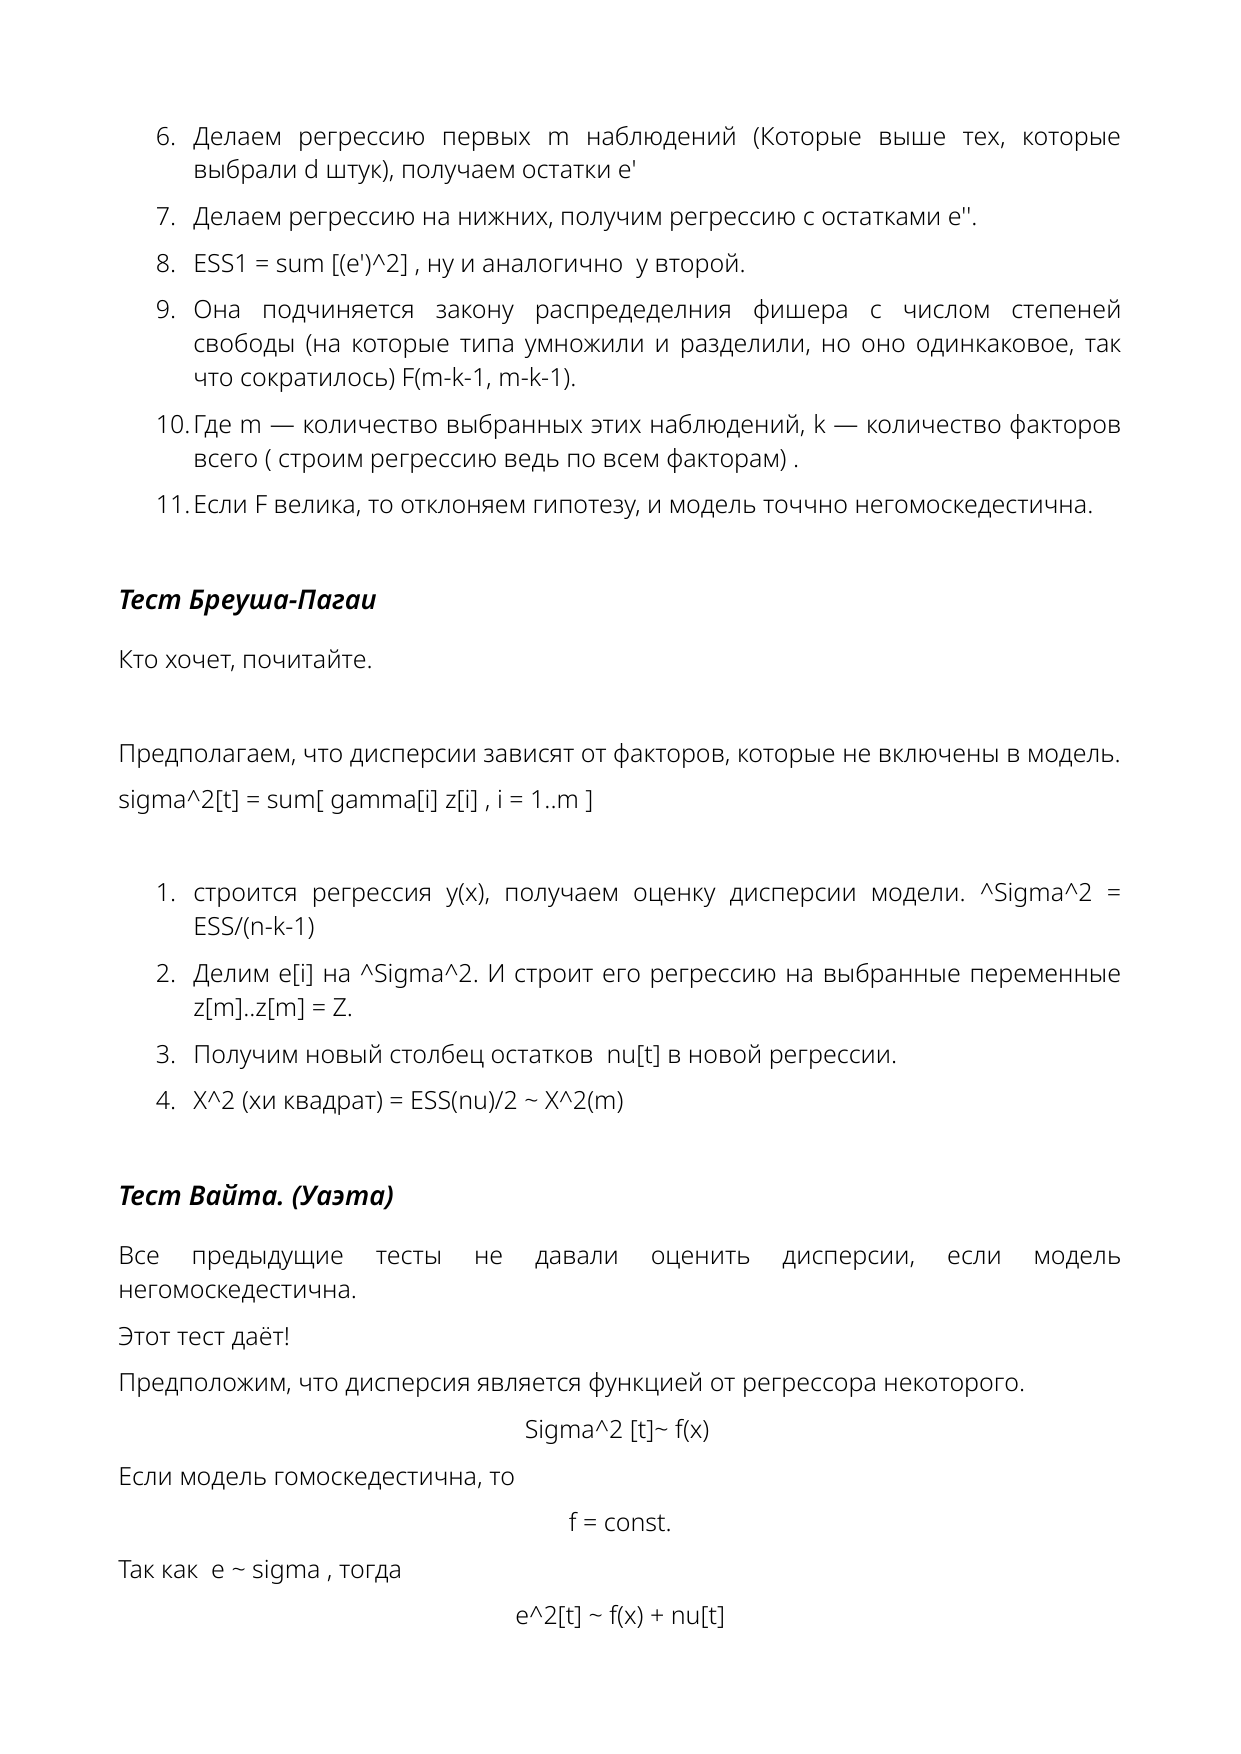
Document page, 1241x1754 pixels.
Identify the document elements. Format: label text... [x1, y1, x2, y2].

list Где m — количество выбранных этих наблюдений, k — количество факторов всего ( строим регрессию ведь по всем факторам) . [156, 407, 1122, 475]
list X^2 (хи квадрат) = ESS(nu)/2 ~ X^2(m) [156, 1083, 1122, 1117]
subtitle Тест Вайта. (Уаэта) [118, 1176, 1122, 1213]
text Так как e ~ sigma , тогда [118, 1551, 1122, 1585]
text f = const. [118, 1505, 1122, 1539]
text Этот тест даёт! [118, 1318, 1122, 1352]
list Если F велика, то отклоняем гипотезу, и модель точчно негомоскедестична. [156, 487, 1122, 521]
list строится регрессия y(x), получаем оценку дисперсии модели. ^Sigma^2 = ESS/(n-k-1) [156, 875, 1122, 943]
text Предполагаем, что дисперсии зависят от факторов, которые не включены в модель. [118, 735, 1122, 769]
subtitle Тест Бреуша-Пагаи [118, 580, 1122, 617]
text Все предыдущие тесты не давали оценить дисперсии, если модель негомоскедестична. [118, 1238, 1122, 1306]
list Делим e[i] на ^Sigma^2. И строит его регрессию на выбранные переменные z[m]..z[m] = Z. [156, 956, 1122, 1024]
list Делаем регрессию первых m наблюдений (Которые выше тех, которые выбрали d штук), получаем остатки e' [156, 118, 1122, 186]
text sigma^2[t] = sum[ gamma[i] z[i] , i = 1..m ] [118, 782, 1122, 816]
list Она подчиняется закону распредеделния фишера с числом степеней свободы (на которые типа умножили и разделили, но оно одинкаковое, так что сократилось) F(m-k-1, m-k-1). [156, 292, 1122, 394]
list ESS1 = sum [(e')^2] , ну и аналогично у второй. [156, 245, 1122, 279]
list Получим новый столбец остатков nu[t] в новой регрессии. [156, 1036, 1122, 1070]
text Sigma^2 [t]~ f(x) [118, 1412, 1122, 1446]
text Кто хочет, почитайте. [118, 642, 1122, 676]
list Делаем регрессию на нижних, получим регрессию с остатками e''. [156, 199, 1122, 233]
text Предположим, что дисперсия является функцией от регрессора некоторого. [118, 1365, 1122, 1399]
text e^2[t] ~ f(x) + nu[t] [118, 1598, 1122, 1632]
text Если модель гомоскедестична, то [118, 1458, 1122, 1492]
